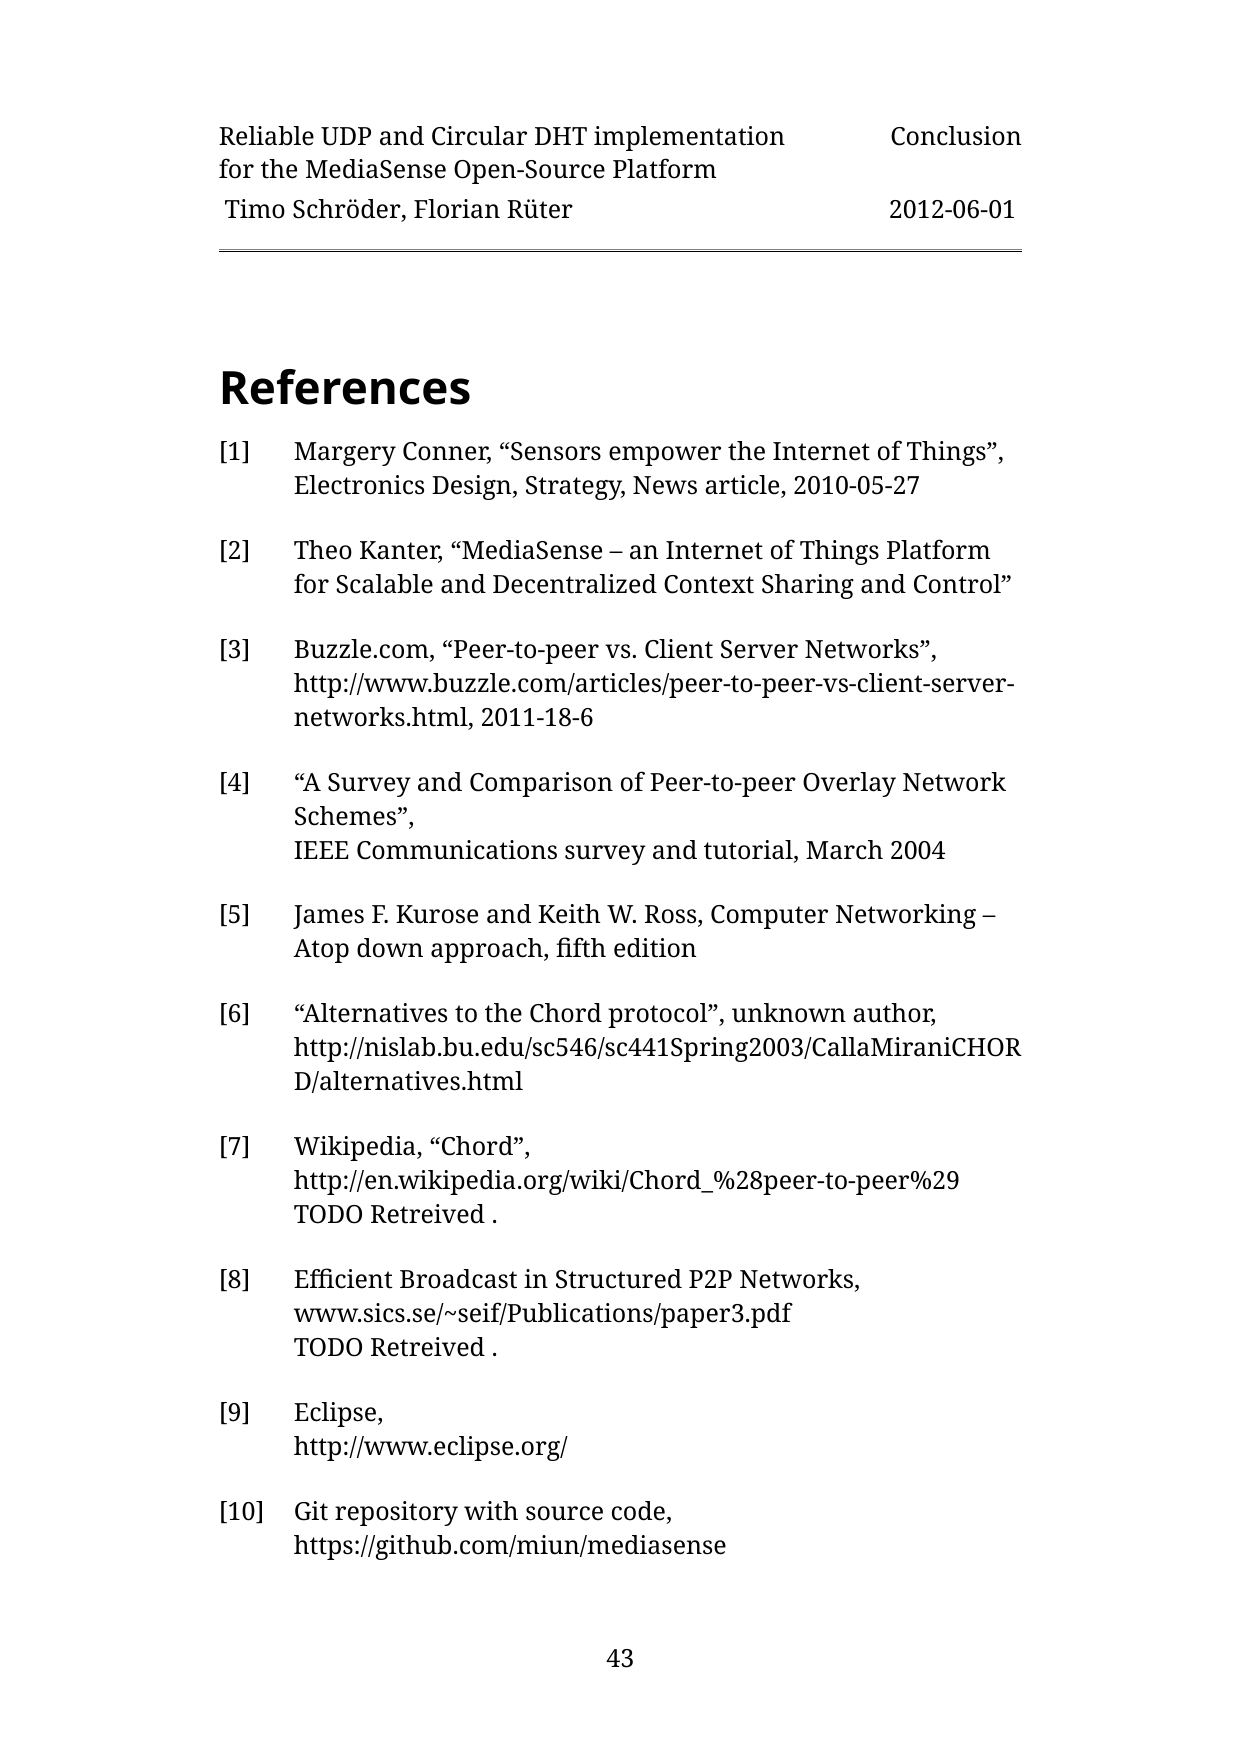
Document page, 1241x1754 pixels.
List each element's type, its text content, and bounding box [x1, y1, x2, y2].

list Eclipse, http://www.eclipse.org/ [218, 1395, 1022, 1463]
list Theo Kanter, “MediaSense – an Internet of Things Platform for Scalable and Decentralized Context Sharing and Control” [218, 532, 1022, 601]
list Wikipedia, “Chord”, http://en.wikipedia.org/wiki/Chord_%28peer-to-peer%29 TODO Retreived . [218, 1129, 1022, 1231]
subtitle References [218, 356, 1022, 418]
list James F. Kurose and Keith W. Ross, Computer Networking – Atop down approach, fifth edition [218, 897, 1022, 965]
list Margery Conner, “Sensors empower the Internet of Things”, Electronics Design, Strategy, News article, 2010-05-27 [218, 433, 1022, 502]
list Efficient Broadcast in Structured P2P Networks, www.sics.se/~seif/Publications/paper3.pdf TODO Retreived . [218, 1262, 1022, 1364]
list “A Survey and Comparison of Peer-to-peer Overlay Network Schemes”, IEEE Communications survey and tutorial, March 2004 [218, 764, 1022, 866]
list “Alternatives to the Chord protocol”, unknown author, http://nislab.bu.edu/sc546/sc441Spring2003/CallaMiraniCHORD/alternatives.html [218, 996, 1022, 1098]
list Buzzle.com, “Peer-to-peer vs. Client Server Networks”, http://www.buzzle.com/articles/peer-to-peer-vs-client-server-networks.html, 2011-18-6 [218, 631, 1022, 733]
list Git repository with source code, https://github.com/miun/mediasense [218, 1493, 1022, 1562]
